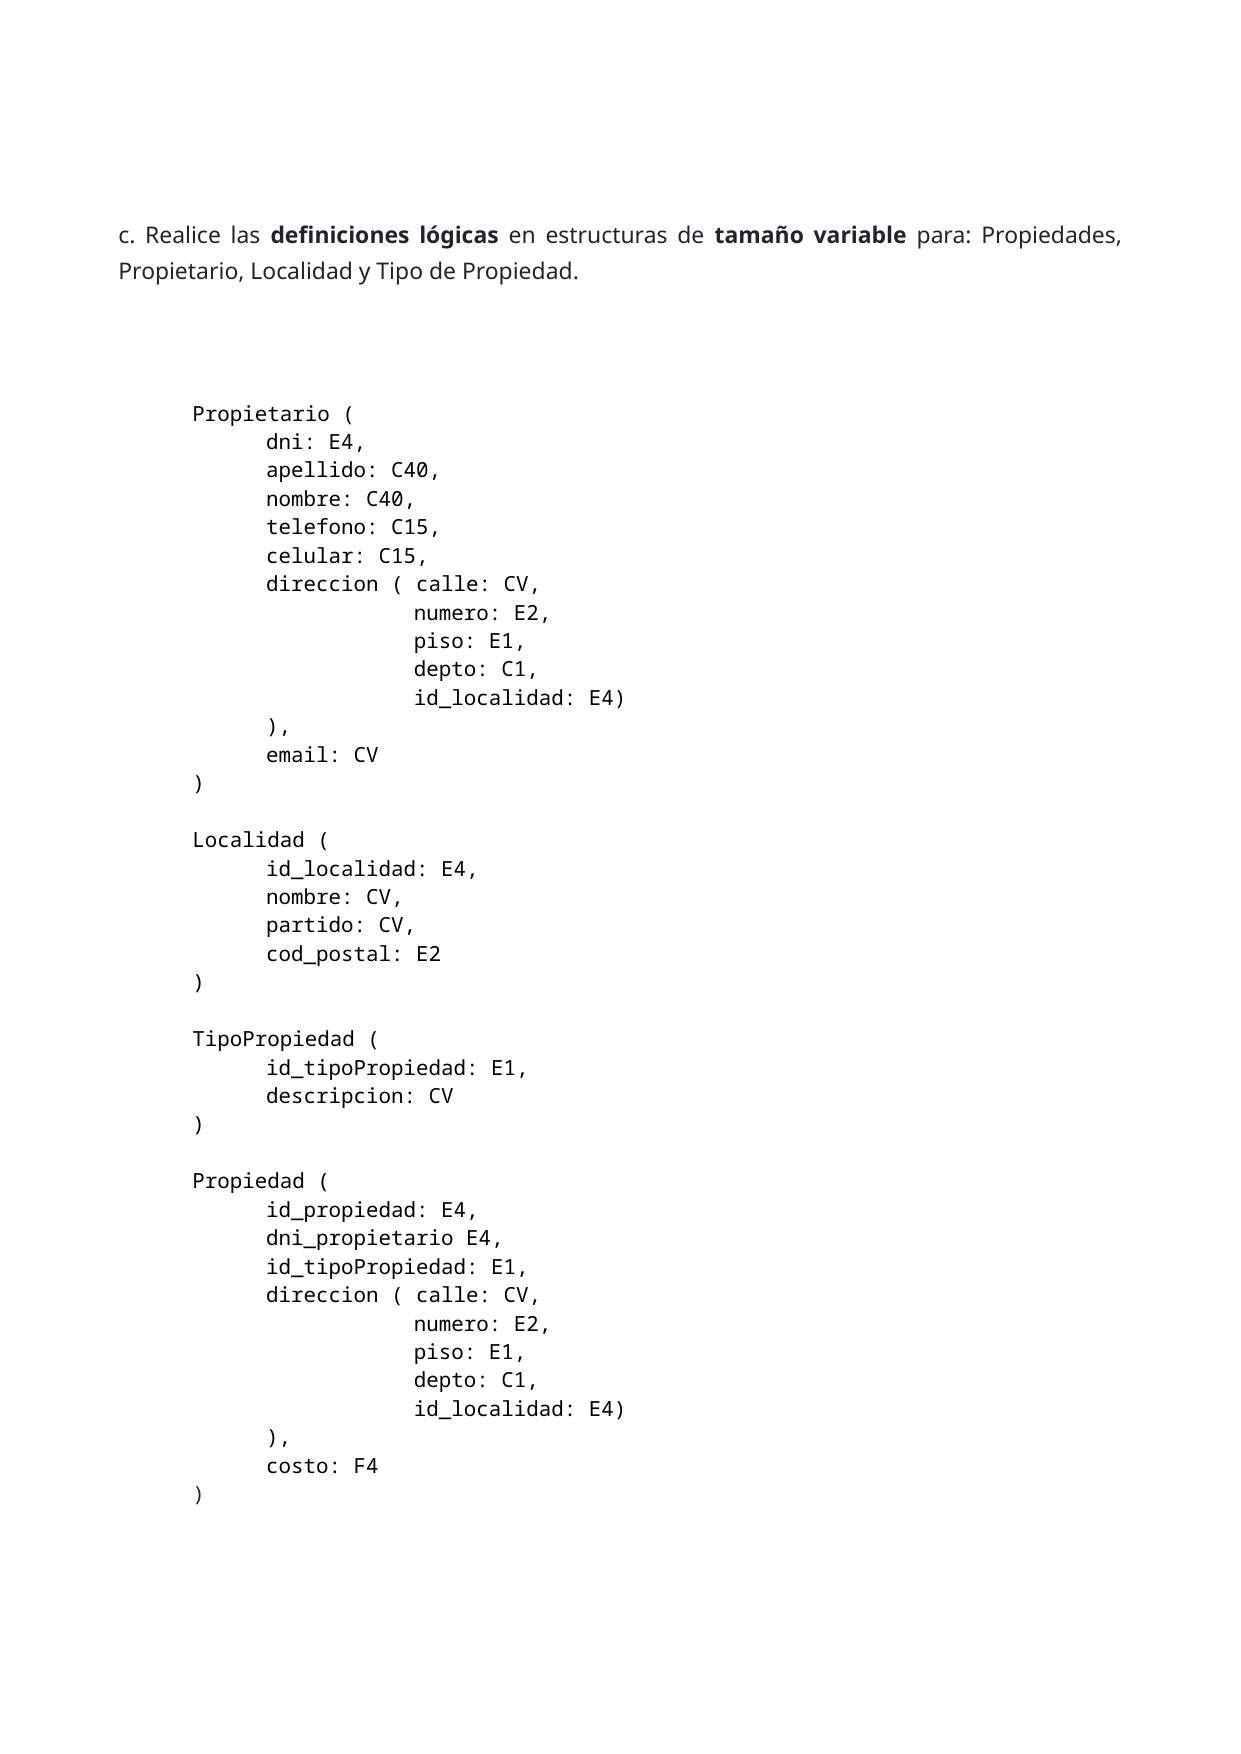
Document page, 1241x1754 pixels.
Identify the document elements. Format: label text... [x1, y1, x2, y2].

text nombre: C40, [118, 484, 1122, 512]
text id_localidad: E4) [118, 1394, 1122, 1422]
text piso: E1, [118, 1337, 1122, 1366]
text partido: CV, [118, 911, 1122, 939]
text ) [118, 1109, 1122, 1138]
text Propietario ( [118, 399, 1122, 427]
text ), [118, 1422, 1122, 1451]
text depto: C1, [118, 654, 1122, 683]
text ) [118, 967, 1122, 996]
text telefono: C15, [118, 512, 1122, 541]
text id_propiedad: E4, [118, 1195, 1122, 1223]
text id_tipoPropiedad: E1, [118, 1252, 1122, 1280]
text id_tipoPropiedad: E1, [118, 1053, 1122, 1081]
text depto: C1, [118, 1366, 1122, 1394]
text TipoPropiedad ( [118, 1024, 1122, 1053]
text id_localidad: E4) [118, 683, 1122, 711]
text nombre: CV, [118, 882, 1122, 911]
text ), [118, 711, 1122, 740]
text piso: E1, [118, 626, 1122, 654]
text c. Realice las definiciones lógicas en estructuras de tamaño variable para: Propiedades, Propietario, Localidad y Tipo de Propiedad. [118, 219, 1122, 286]
text id_localidad: E4, [118, 854, 1122, 882]
text dni_propietario E4, [118, 1223, 1122, 1252]
text descripcion: CV [118, 1081, 1122, 1109]
text email: CV [118, 740, 1122, 768]
text Propiedad ( [118, 1166, 1122, 1195]
text cod_postal: E2 [118, 939, 1122, 967]
text numero: E2, [118, 1309, 1122, 1337]
text direccion ( calle: CV, [118, 569, 1122, 598]
text dni: E4, [118, 427, 1122, 456]
text numero: E2, [118, 598, 1122, 626]
text celular: C15, [118, 541, 1122, 569]
text apellido: C40, [118, 456, 1122, 484]
text ) [118, 1479, 1122, 1508]
text direccion ( calle: CV, [118, 1280, 1122, 1309]
text costo: F4 [118, 1451, 1122, 1479]
text ) [118, 768, 1122, 797]
text Localidad ( [118, 825, 1122, 854]
